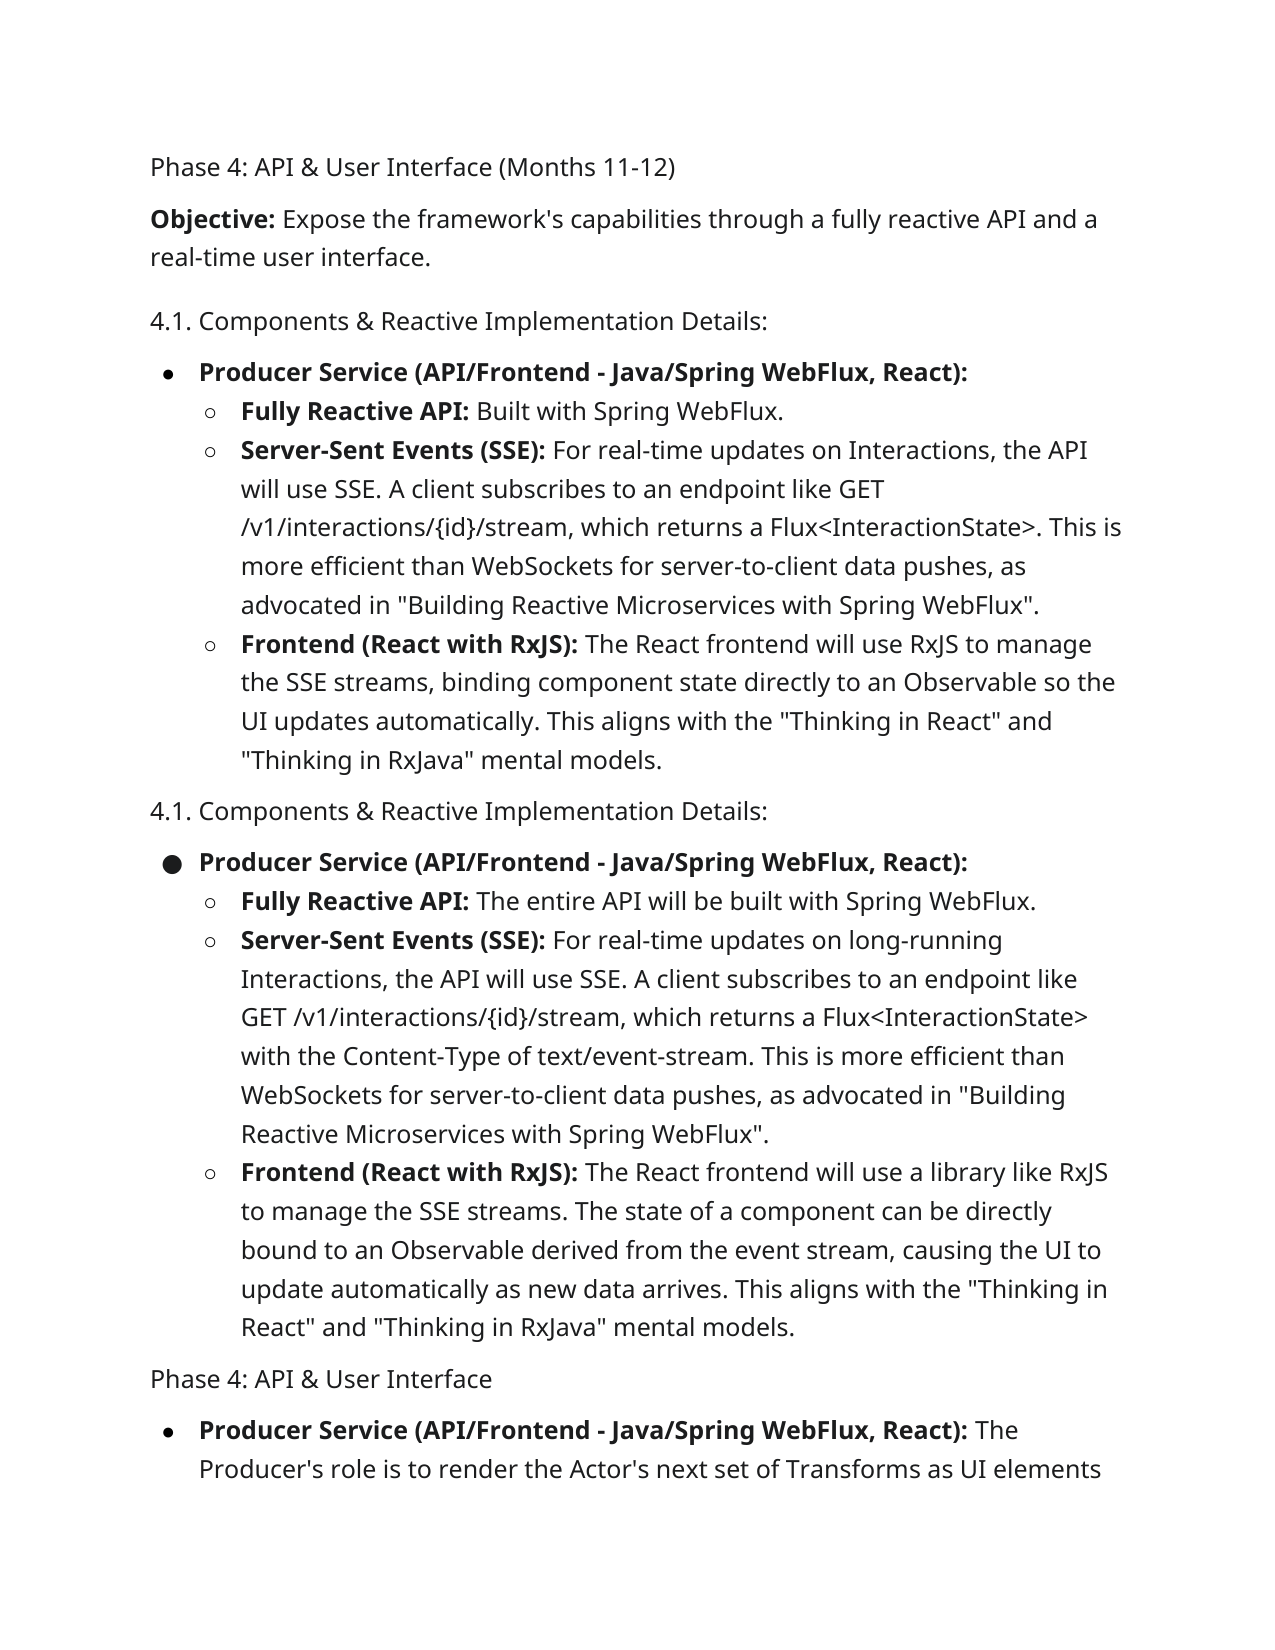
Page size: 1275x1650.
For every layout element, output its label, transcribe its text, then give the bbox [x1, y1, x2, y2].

subtitle 4.1. Components & Reactive Implementation Details: [150, 794, 1125, 828]
text Objective: Expose the framework's capabilities through a fully reactive API and a real-time user interface. [150, 201, 1125, 274]
list Fully Reactive API: The entire API will be built with Spring WebFlux. [203, 884, 1125, 918]
list Server-Sent Events (SSE): For real-time updates on Interactions, the API will use SSE. A client subscribes to an endpoint like GET /v1/interactions/{id}/stream, which returns a Flux<InteractionState>. This is more efficient than WebSockets for server-to-client data pushes, as advocated in "Building Reactive Microservices with Spring WebFlux". [203, 432, 1125, 622]
list Frontend (React with RxJS): The React frontend will use a library like RxJS to manage the SSE streams. The state of a component can be directly bound to an Observable derived from the event stream, causing the UI to update automatically as new data arrives. This aligns with the "Thinking in React" and "Thinking in RxJava" mental models. [203, 1155, 1125, 1344]
subtitle Phase 4: API & User Interface (Months 11-12) [150, 150, 1125, 184]
list Producer Service (API/Frontend - Java/Spring WebFlux, React): [161, 355, 1125, 389]
list Producer Service (API/Frontend - Java/Spring WebFlux, React): The Producer's role is to render the Actor's next set of Transforms as UI elements [161, 1412, 1125, 1485]
subtitle 4.1. Components & Reactive Implementation Details: [150, 304, 1125, 338]
list Producer Service (API/Frontend - Java/Spring WebFlux, React): [161, 845, 1125, 879]
subtitle Phase 4: API & User Interface [150, 1361, 1125, 1395]
list Frontend (React with RxJS): The React frontend will use RxJS to manage the SSE streams, binding component state directly to an Observable so the UI updates automatically. This aligns with the "Thinking in React" and "Thinking in RxJava" mental models. [203, 626, 1125, 777]
list Fully Reactive API: Built with Spring WebFlux. [203, 394, 1125, 428]
list Server-Sent Events (SSE): For real-time updates on long-running Interactions, the API will use SSE. A client subscribes to an endpoint like GET /v1/interactions/{id}/stream, which returns a Flux<InteractionState> with the Content-Type of text/event-stream. This is more efficient than WebSockets for server-to-client data pushes, as advocated in "Building Reactive Microservices with Spring WebFlux". [203, 922, 1125, 1150]
